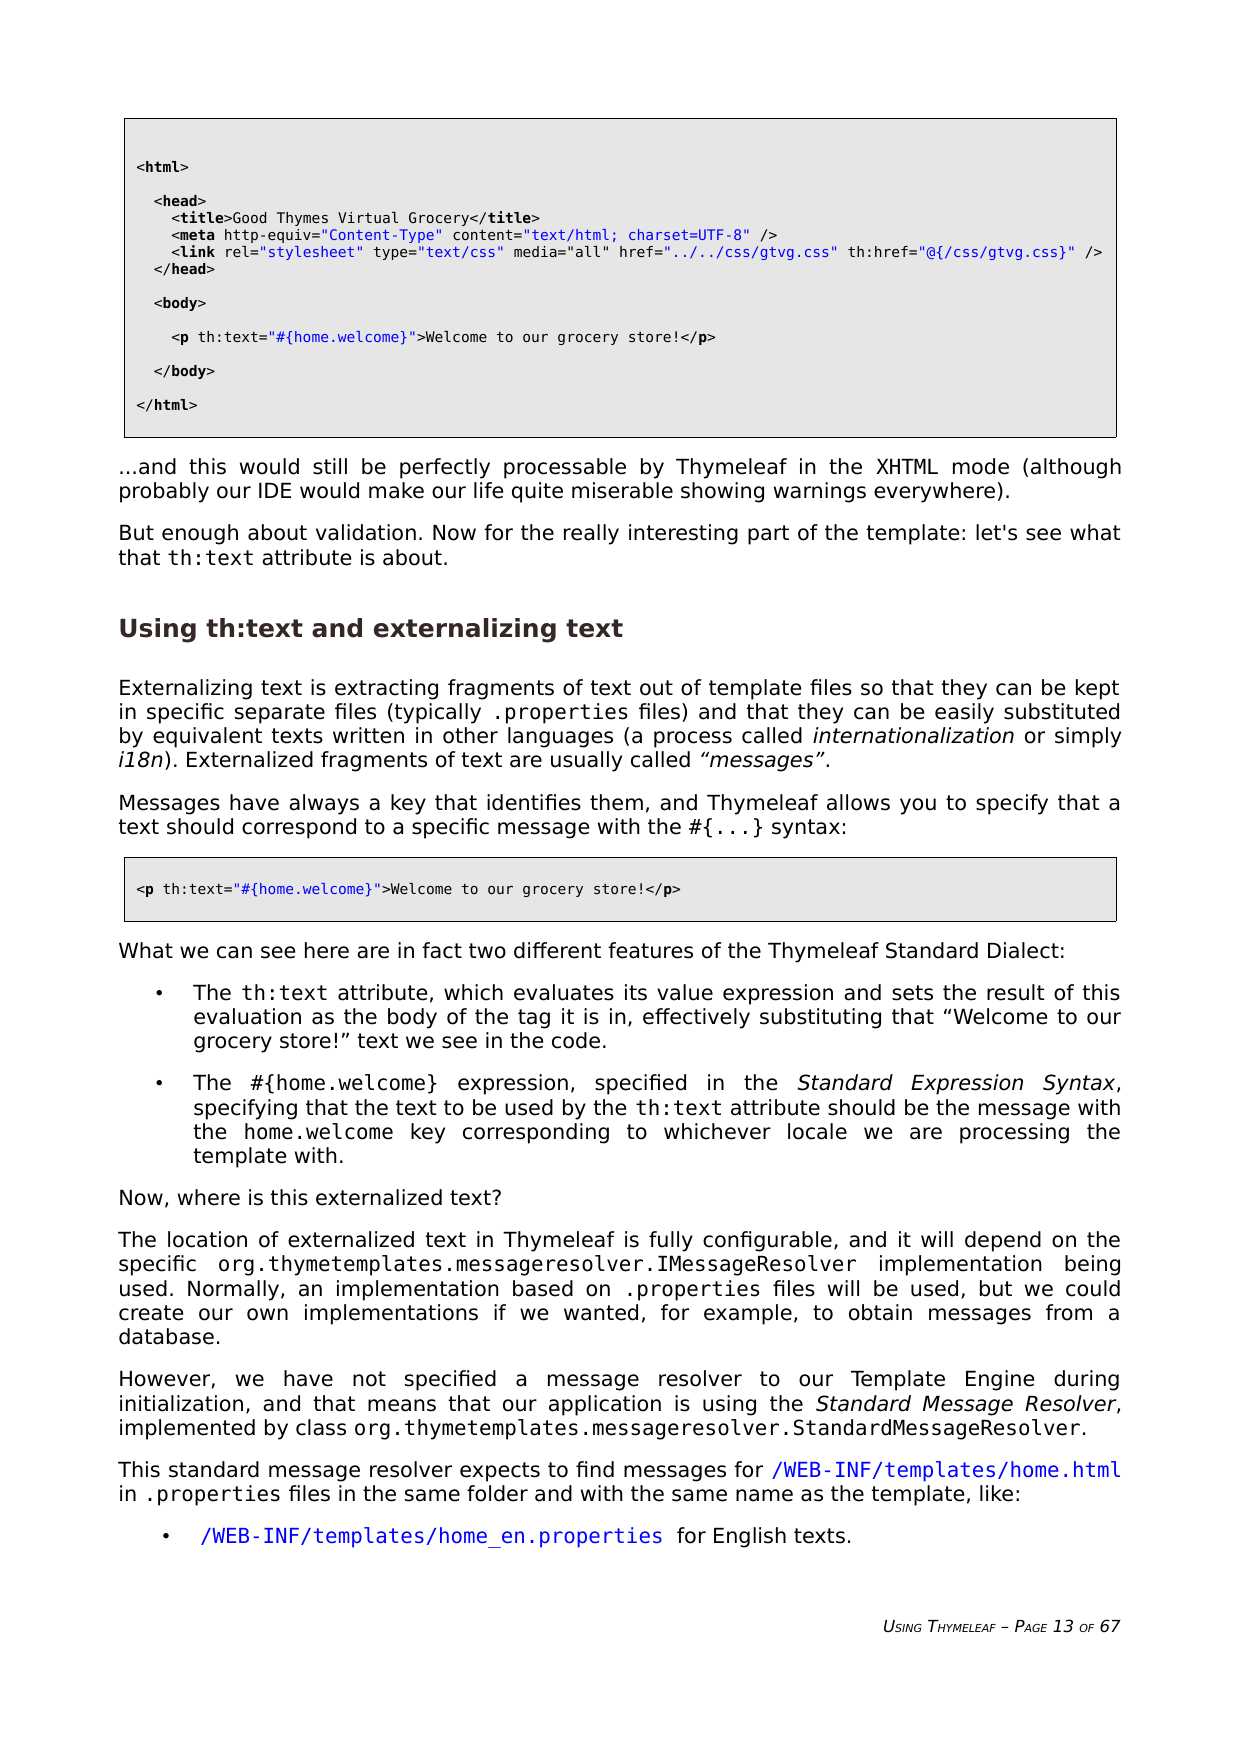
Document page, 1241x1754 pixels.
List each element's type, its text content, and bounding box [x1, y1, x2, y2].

list The #{home.welcome} expression, specified in the Standard Expression Syntax, specifying that the text to be used by the th:text attribute should be the message with the home.welcome key corresponding to whichever locale we are processing the template with. [156, 1071, 1122, 1168]
text <html> <head> <title>Good Thymes Virtual Grocery</title> <meta http-equiv="Content-Type" content="text/html; charset=UTF-8" /> <link rel="stylesheet" type="text/css" media="all" href="../../css/gtvg.css" th:href="@{/css/gtvg.css}" /> </head> <body> <p th:text="#{home.welcome}">Welcome to our grocery store!</p> </body> </html> [125, 119, 1116, 437]
text What we can see here are in fact two different features of the Thymeleaf Standard Dialect: [118, 939, 1122, 963]
text Messages have always a key that identifies them, and Thymeleaf allows you to specify that a text should correspond to a specific message with the #{...} syntax: [118, 791, 1122, 839]
text This standard message resolver expects to find messages for /WEB-INF/templates/home.html in .properties files in the same folder and with the same name as the template, like: [118, 1458, 1122, 1506]
text But enough about validation. Now for the really interesting part of the template: let's see what that th:text attribute is about. [118, 521, 1122, 570]
list The th:text attribute, which evaluates its value expression and sets the result of this evaluation as the body of the tag it is in, effectively substituting that “Welcome to our grocery store!” text we see in the code. [156, 981, 1122, 1054]
list /WEB-INF/templates/home_en.properties for English texts. [162, 1524, 1122, 1548]
text However, we have not specified a message resolver to our Template Engine during initialization, and that means that our application is using the Standard Message Resolver, implemented by class org.thymetemplates.messageresolver.StandardMessageResolver. [118, 1367, 1122, 1440]
text Externalizing text is extracting fragments of text out of template files so that they can be kept in specific separate files (typically .properties files) and that they can be easily substituted by equivalent texts written in other languages (a process called internationalization or simply i18n). Externalized fragments of text are usually called “messages”. [118, 676, 1122, 773]
subtitle Using th:text and externalizing text [118, 614, 1122, 643]
text ...and this would still be perfectly processable by Thymeleaf in the XHTML mode (although probably our IDE would make our life quite miserable showing warnings everywhere). [118, 455, 1122, 503]
text <p th:text="#{home.welcome}">Welcome to our grocery store!</p> [125, 858, 1116, 921]
text The location of externalized text in Thymeleaf is fully configurable, and it will depend on the specific org.thymetemplates.messageresolver.IMessageResolver implementation being used. Normally, an implementation based on .properties files will be used, but we could create our own implementations if we wanted, for example, to obtain messages from a database. [118, 1228, 1122, 1349]
text Now, where is this externalized text? [118, 1186, 1122, 1211]
